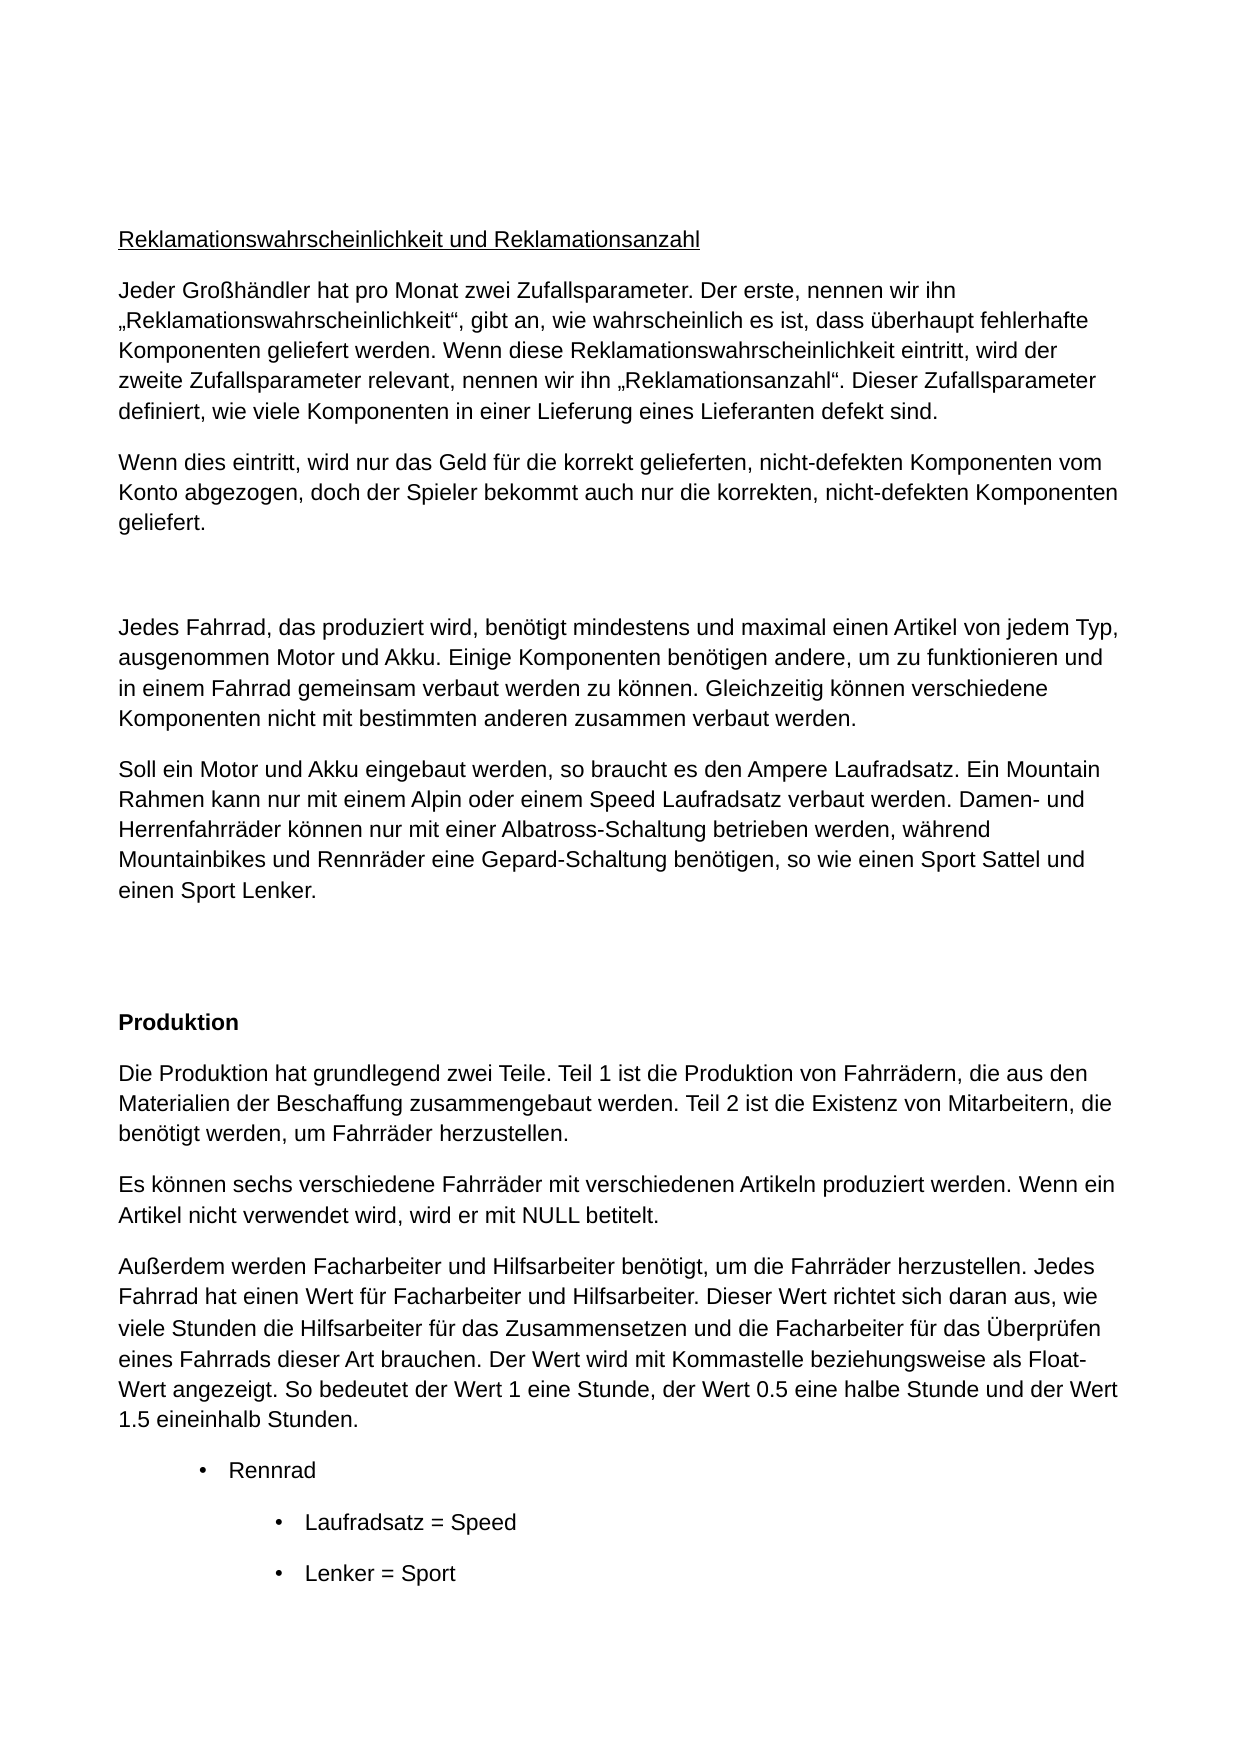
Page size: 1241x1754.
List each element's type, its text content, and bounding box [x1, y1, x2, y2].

list Laufradsatz = Speed [275, 1508, 1122, 1535]
list Rennrad [199, 1457, 1122, 1484]
text Außerdem werden Facharbeiter und Hilfsarbeiter benötigt, um die Fahrräder herzustellen. Jedes Fahrrad hat einen Wert für Facharbeiter und Hilfsarbeiter. Dieser Wert richtet sich daran aus, wie viele Stunden die Hilfsarbeiter für das Zusammensetzen und die Facharbeiter für das Überprüfen eines Fahrrads dieser Art brauchen. Der Wert wird mit Kommastelle beziehungsweise als Float-Wert angezeigt. So bedeutet der Wert 1 eine Stunde, der Wert 0.5 eine halbe Stunde und der Wert 1.5 eineinhalb Stunden. [118, 1253, 1122, 1433]
text Es können sechs verschiedene Fahrräder mit verschiedenen Artikeln produziert werden. Wenn ein Artikel nicht verwendet wird, wird er mit NULL betitelt. [118, 1171, 1122, 1228]
text Jedes Fahrrad, das produziert wird, benötigt mindestens und maximal einen Artikel von jedem Typ, ausgenommen Motor und Akku. Einige Komponenten benötigen andere, um zu funktionieren und in einem Fahrrad gemeinsam verbaut werden zu können. Gleichzeitig können verschiedene Komponenten nicht mit bestimmten anderen zusammen verbaut werden. [118, 614, 1122, 731]
text Soll ein Motor und Akku eingebaut werden, so braucht es den Ampere Laufradsatz. Ein Mountain Rahmen kann nur mit einem Alpin oder einem Speed Laufradsatz verbaut werden. Damen- und Herrenfahrräder können nur mit einer Albatross-Schaltung betrieben werden, während Mountainbikes und Rennräder eine Gepard-Schaltung benötigen, so wie einen Sport Sattel und einen Sport Lenker. [118, 756, 1122, 903]
text Wenn dies eintritt, wird nur das Geld für die korrekt gelieferten, nicht-defekten Komponenten vom Konto abgezogen, doch der Spieler bekommt auch nur die korrekten, nicht-defekten Komponenten geliefert. [118, 449, 1122, 536]
text Die Produktion hat grundlegend zwei Teile. Teil 1 ist die Produktion von Fahrrädern, die aus den Materialien der Beschaffung zusammengebaut werden. Teil 2 ist die Existenz von Mitarbeitern, die benötigt werden, um Fahrräder herzustellen. [118, 1060, 1122, 1147]
text Produktion [118, 1009, 1122, 1035]
text Reklamationswahrscheinlichkeit und Reklamationsanzahl [118, 226, 1122, 252]
list Lenker = Sport [275, 1559, 1122, 1586]
text Jeder Großhändler hat pro Monat zwei Zufallsparameter. Der erste, nennen wir ihn „Reklamationswahrscheinlichkeit“, gibt an, wie wahrscheinlich es ist, dass überhaupt fehlerhafte Komponenten geliefert werden. Wenn diese Reklamationswahrscheinlichkeit eintritt, wird der zweite Zufallsparameter relevant, nennen wir ihn „Reklamationsanzahl“. Dieser Zufallsparameter definiert, wie viele Komponenten in einer Lieferung eines Lieferanten defekt sind. [118, 277, 1122, 424]
